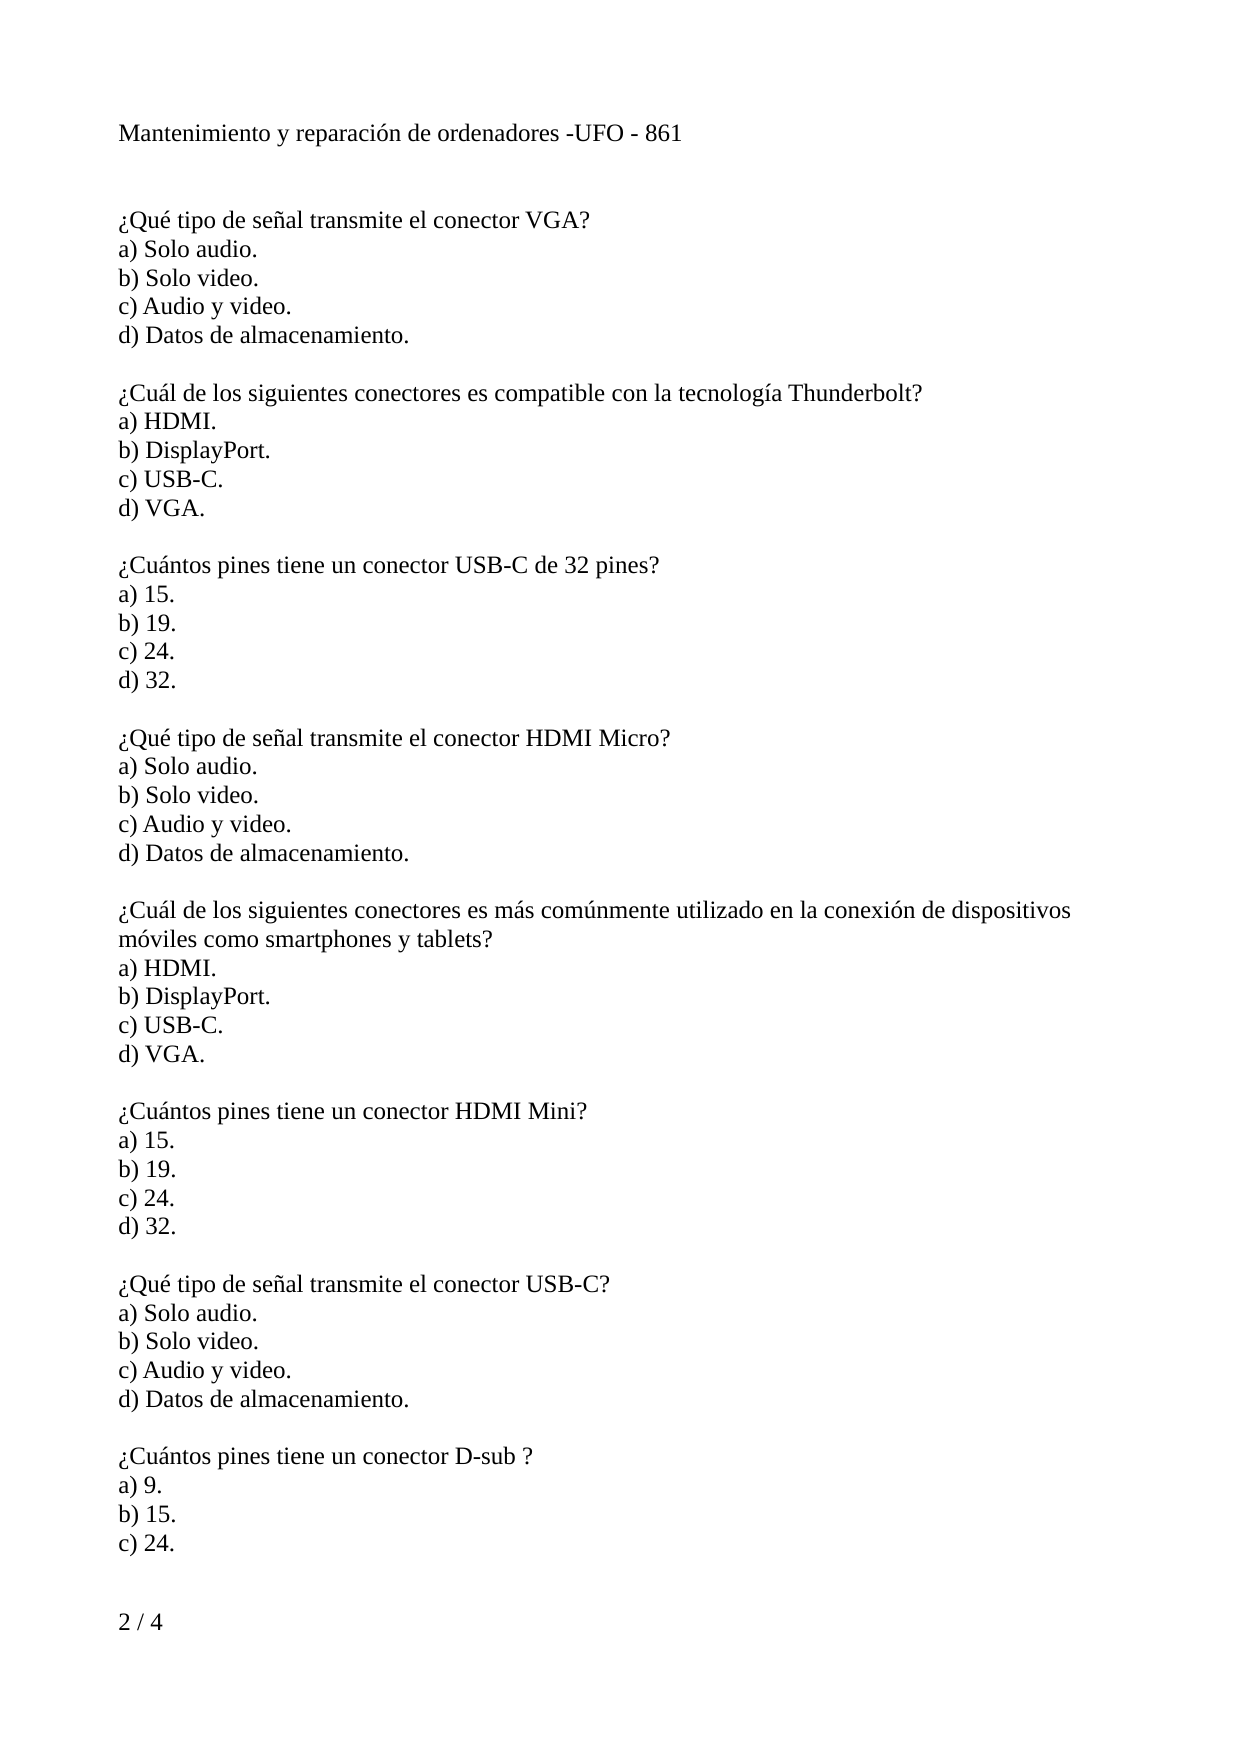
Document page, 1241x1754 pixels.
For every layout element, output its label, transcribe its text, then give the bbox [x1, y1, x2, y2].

text b) DisplayPort. [118, 435, 1122, 464]
text c) 24. [118, 636, 1122, 665]
text ¿Qué tipo de señal transmite el conector VGA? [118, 205, 1122, 234]
text c) Audio y video. [118, 809, 1122, 838]
text a) Solo audio. [118, 234, 1122, 263]
text d) Datos de almacenamiento. [118, 1384, 1122, 1413]
text ¿Cuántos pines tiene un conector HDMI Mini? [118, 1096, 1122, 1125]
text b) Solo video. [118, 263, 1122, 291]
text ¿Cuántos pines tiene un conector D-sub ? [118, 1441, 1122, 1470]
text a) 15. [118, 1125, 1122, 1154]
text a) HDMI. [118, 406, 1122, 435]
text b) Solo video. [118, 1326, 1122, 1355]
text a) Solo audio. [118, 751, 1122, 780]
text a) 15. [118, 579, 1122, 608]
text c) USB-C. [118, 464, 1122, 493]
text d) VGA. [118, 493, 1122, 521]
text b) Solo video. [118, 780, 1122, 809]
text a) Solo audio. [118, 1298, 1122, 1326]
text c) USB-C. [118, 1010, 1122, 1039]
text c) 24. [118, 1528, 1122, 1556]
text d) Datos de almacenamiento. [118, 320, 1122, 349]
text d) 32. [118, 665, 1122, 694]
text c) 24. [118, 1183, 1122, 1211]
text c) Audio y video. [118, 1355, 1122, 1384]
text d) VGA. [118, 1039, 1122, 1068]
text b) 19. [118, 1154, 1122, 1183]
text ¿Cuál de los siguientes conectores es más comúnmente utilizado en la conexión de dispositivos móviles como smartphones y tablets? [118, 895, 1122, 953]
text b) 15. [118, 1499, 1122, 1528]
text a) HDMI. [118, 953, 1122, 981]
text ¿Cuántos pines tiene un conector USB-C de 32 pines? [118, 550, 1122, 579]
text d) 32. [118, 1211, 1122, 1240]
text b) 19. [118, 608, 1122, 636]
text ¿Qué tipo de señal transmite el conector USB-C? [118, 1269, 1122, 1298]
text ¿Cuál de los siguientes conectores es compatible con la tecnología Thunderbolt? [118, 378, 1122, 406]
text c) Audio y video. [118, 291, 1122, 320]
text d) Datos de almacenamiento. [118, 838, 1122, 866]
text ¿Qué tipo de señal transmite el conector HDMI Micro? [118, 723, 1122, 751]
text a) 9. [118, 1470, 1122, 1499]
text b) DisplayPort. [118, 981, 1122, 1010]
